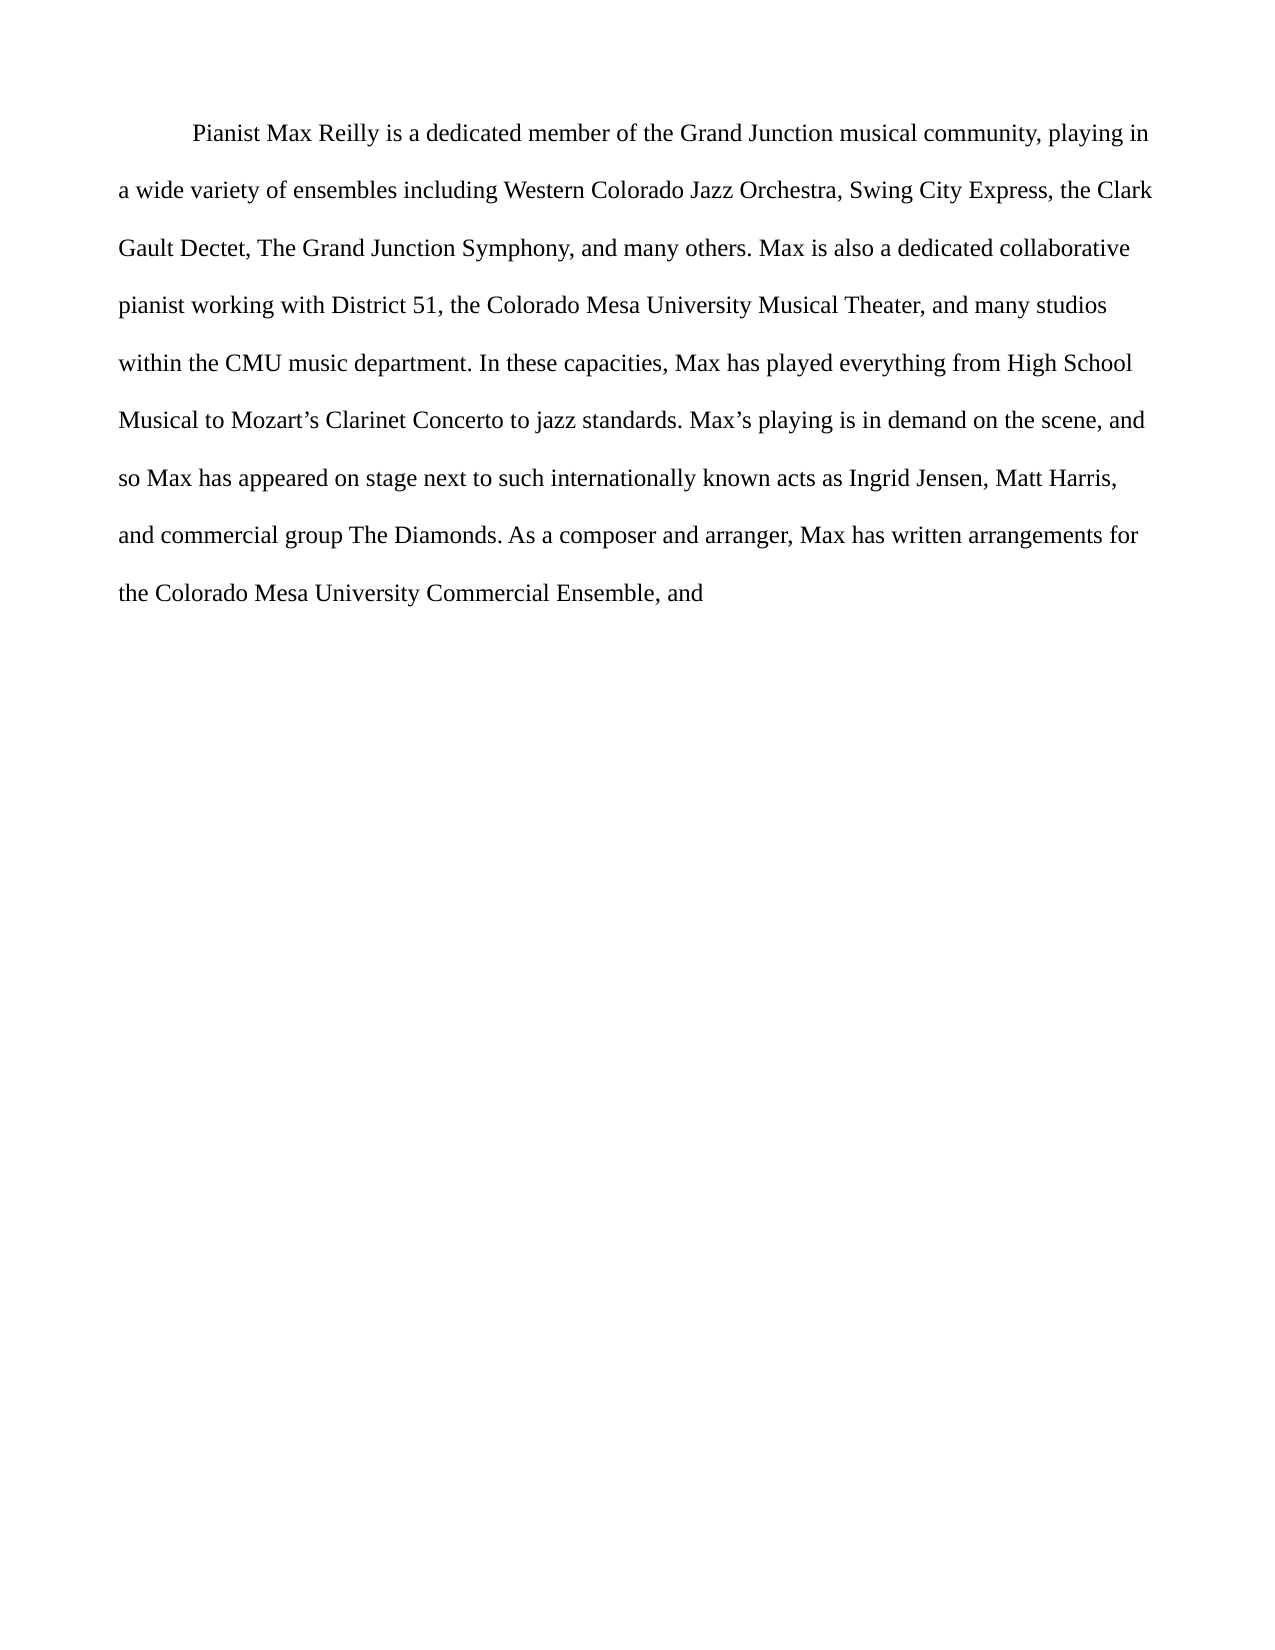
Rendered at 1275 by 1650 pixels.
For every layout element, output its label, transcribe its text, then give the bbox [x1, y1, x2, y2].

text Pianist Max Reilly is a dedicated member of the Grand Junction musical community, playing in a wide variety of ensembles including Western Colorado Jazz Orchestra, Swing City Express, the Clark Gault Dectet, The Grand Junction Symphony, and many others. Max is also a dedicated collaborative pianist working with District 51, the Colorado Mesa University Musical Theater, and many studios within the CMU music department. In these capacities, Max has played everything from High School Musical to Mozart’s Clarinet Concerto to jazz standards. Max’s playing is in demand on the scene, and so Max has appeared on stage next to such internationally known acts as Ingrid Jensen, Matt Harris, and commercial group The Diamonds. As a composer and arranger, Max has written arrangements for the Colorado Mesa University Commercial Ensemble, and [118, 118, 1157, 607]
